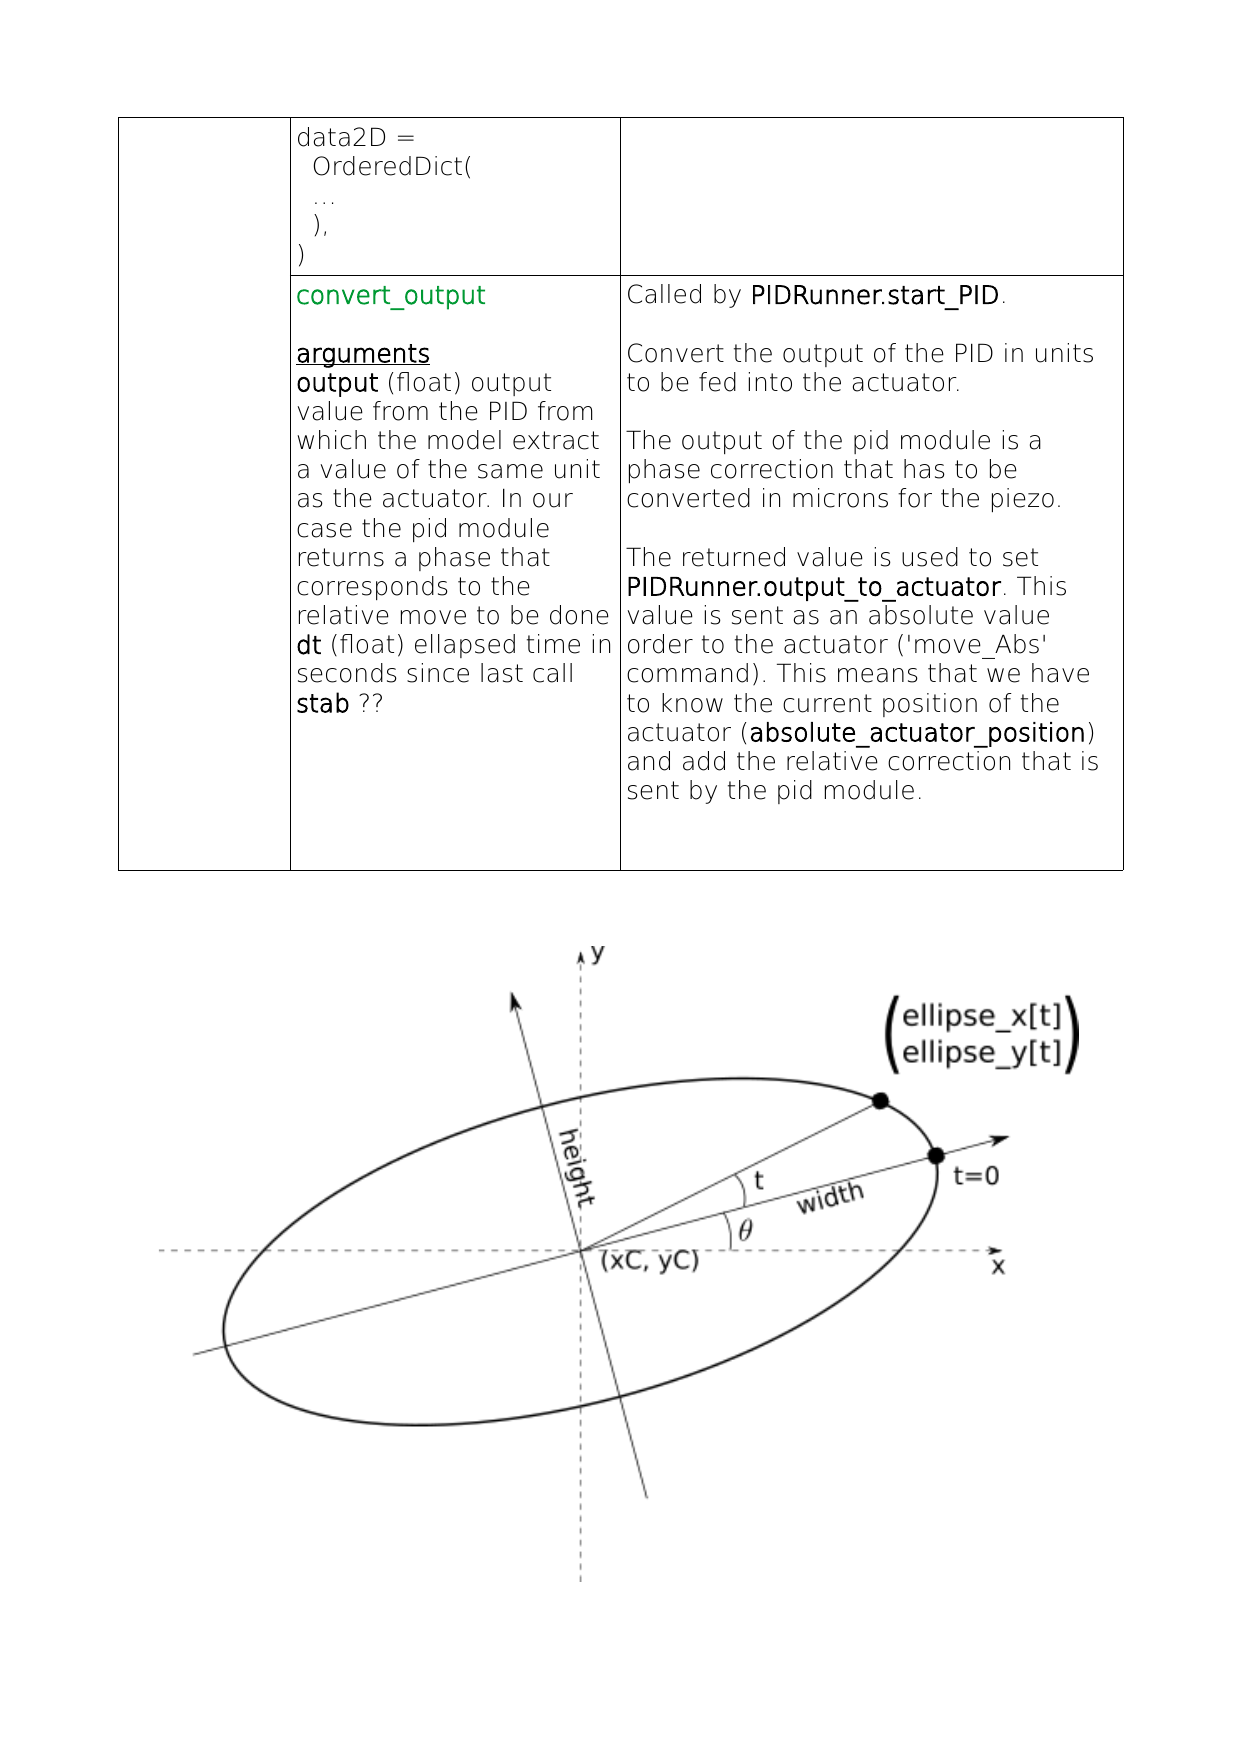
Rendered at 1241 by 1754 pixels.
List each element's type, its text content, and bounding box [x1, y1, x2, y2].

table_cell Called by PIDRunner.start_PID. Convert the output of the PID in units to be fed into the actuator. The output of the pid module is a phase correction that has to be converted in microns for the piezo. The returned value is used to set PIDRunner.output_to_actuator. This value is sent as an absolute value order to the actuator ('move_Abs' command). This means that we have to know the current position of the actuator (absolute_actuator_position) and add the relative correction that is sent by the pid module. [621, 276, 1123, 869]
table_cell [621, 118, 1123, 275]
picture [158, 946, 1079, 1582]
table_cell [119, 118, 290, 869]
table_cell convert_output arguments output (float) output value from the PID from which the model extract a value of the same unit as the actuator. In our case the pid module returns a phase that corresponds to the relative move to be done dt (float) ellapsed time in seconds since last call stab ?? [291, 276, 620, 869]
table_cell data2D = OrderedDict( … ), ) [291, 118, 620, 275]
